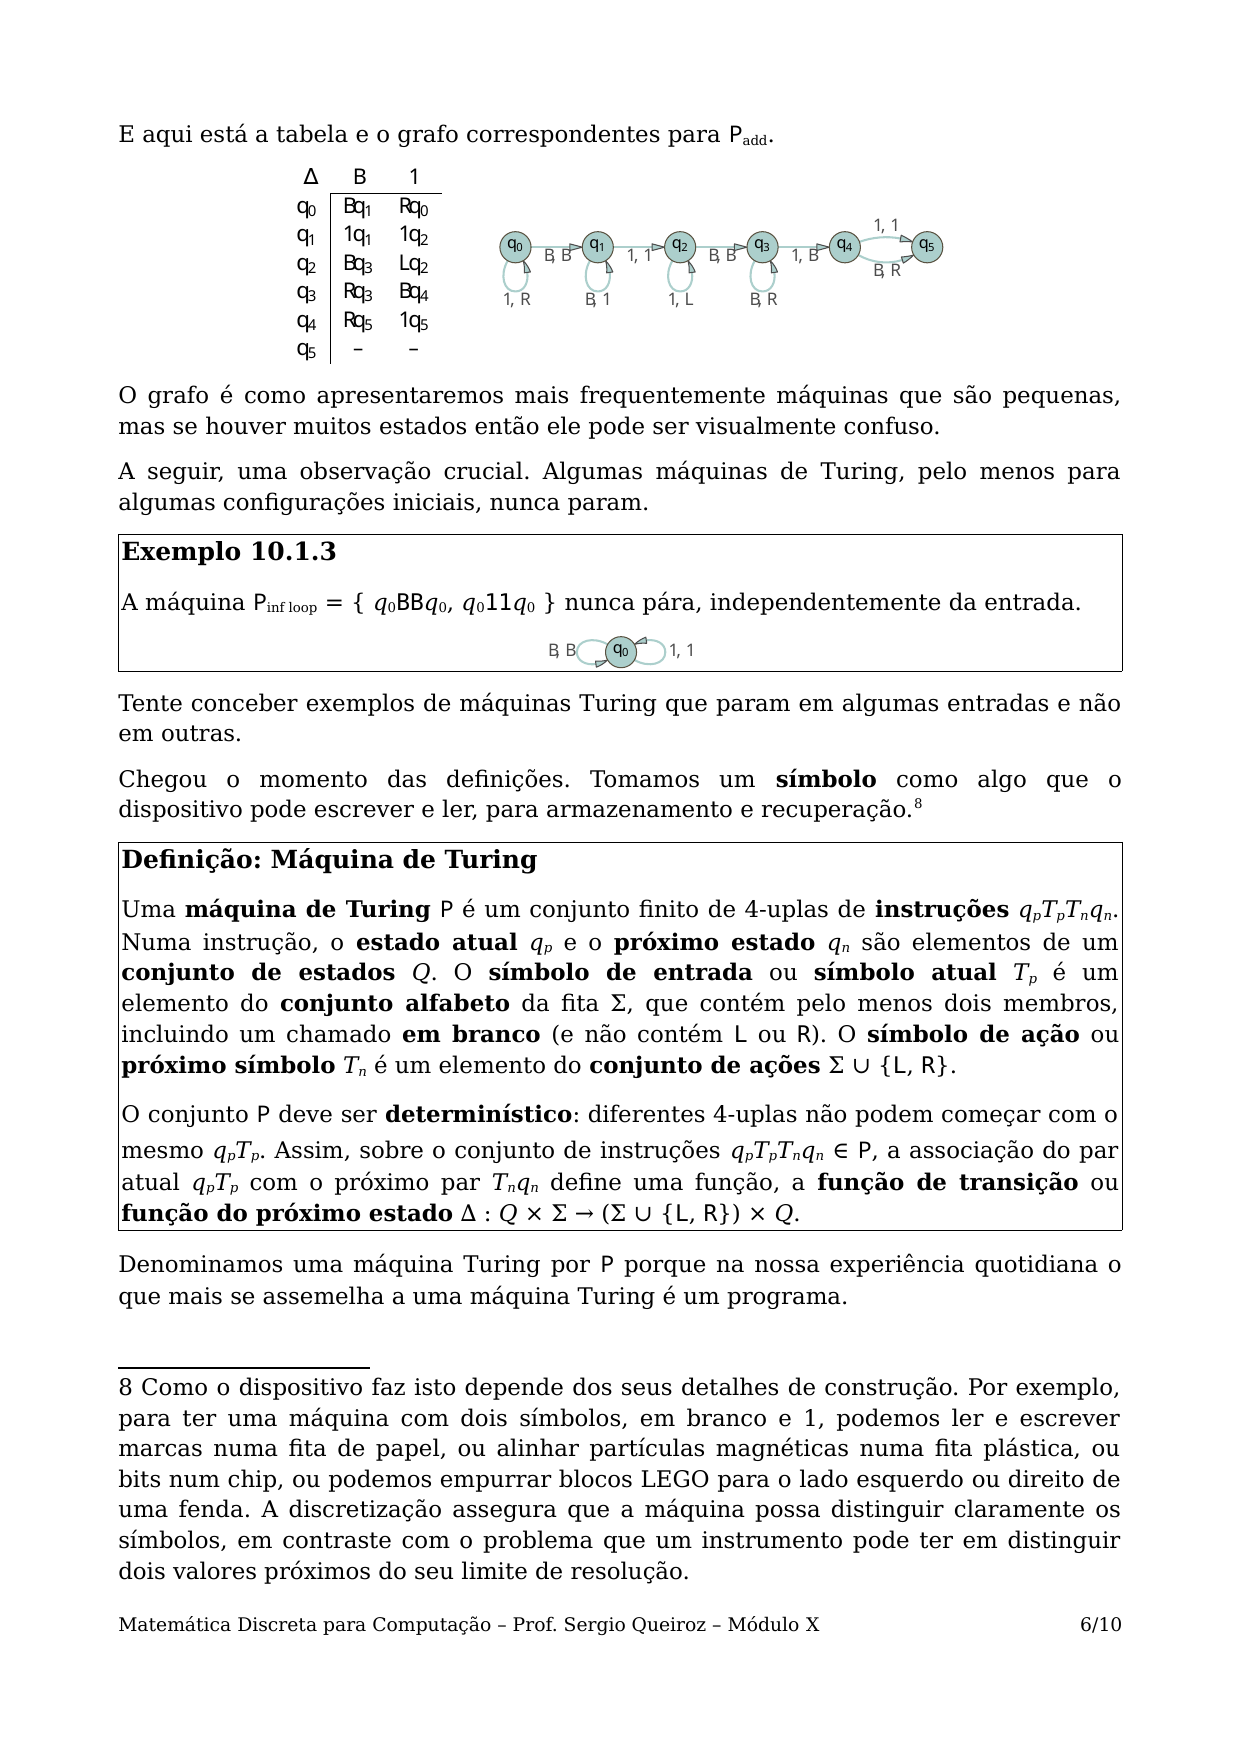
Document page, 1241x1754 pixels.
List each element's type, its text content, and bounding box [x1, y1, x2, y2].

text O grafo é como apresentaremos mais frequentemente máquinas que são pequenas, mas se houver muitos estados então ele pode ser visualmente confuso. [118, 383, 1122, 440]
text O conjunto P deve ser determinístico: diferentes 4-uplas não podem começar com o mesmo qpTp. Assim, sobre o conjunto de instruções qpTpTnqn ∈ P, a associação do par atual qpTp com o próximo par Tnqn define uma função, a função de transição ou função do próximo estado ∆ : Q × Σ → (Σ ∪ {L, R}) × Q. [119, 1094, 1122, 1230]
text Denominamos uma máquina Turing por P porque na nossa experiência quotidiana o que mais se assemelha a uma máquina Turing é um programa. [118, 1248, 1122, 1310]
text A seguir, uma observação crucial. Algumas máquinas de Turing, pelo menos para algumas configurações iniciais, nunca param. [118, 458, 1122, 516]
text Tente conceber exemplos de máquinas Turing que param em algumas entradas e não em outras. [118, 690, 1122, 747]
text Como o dispositivo faz isto depende dos seus detalhes de construção. Por exemplo, para ter uma máquina com dois símbolos, em branco e 1, podemos ler e escrever marcas numa fita de papel, ou alinhar partículas magnéticas numa fita plástica, ou bits num chip, ou podemos empurrar blocos LEGO para o lado esquerdo ou direito de uma fenda. A discretização assegura que a máquina possa distinguir claramente os símbolos, em contraste com o problema que um instrumento pode ter em distinguir dois valores próximos do seu limite de resolução. [118, 1374, 1122, 1584]
text E aqui está a tabela e o grafo correspondentes para Padd. [118, 118, 1122, 149]
text Chegou o momento das definições. Tomamos um símbolo como algo que o dispositivo pode escrever e ler, para armazenamento e recuperação. [118, 766, 1122, 823]
text A máquina Pinf loop = { q0BBq0, q011q0 } nunca pára, independentemente da entrada. [119, 583, 1122, 617]
text Exemplo 10.1.3 [119, 535, 1122, 567]
text Uma máquina de Turing P é um conjunto finito de 4-uplas de instruções qpTpTnqn. Numa instrução, o estado atual qp e o próximo estado qn são elementos de um conjunto de estados Q. O símbolo de entrada ou símbolo atual Tp é um elemento do conjunto alfabeto da fita Σ, que contém pelo menos dois membros, incluindo um chamado em branco (e não contém L ou R). O símbolo de ação ou próximo símbolo Tn é um elemento do conjunto de ações Σ ∪ {L, R}. [119, 890, 1122, 1079]
text Definição: Máquina de Turing [119, 843, 1122, 874]
